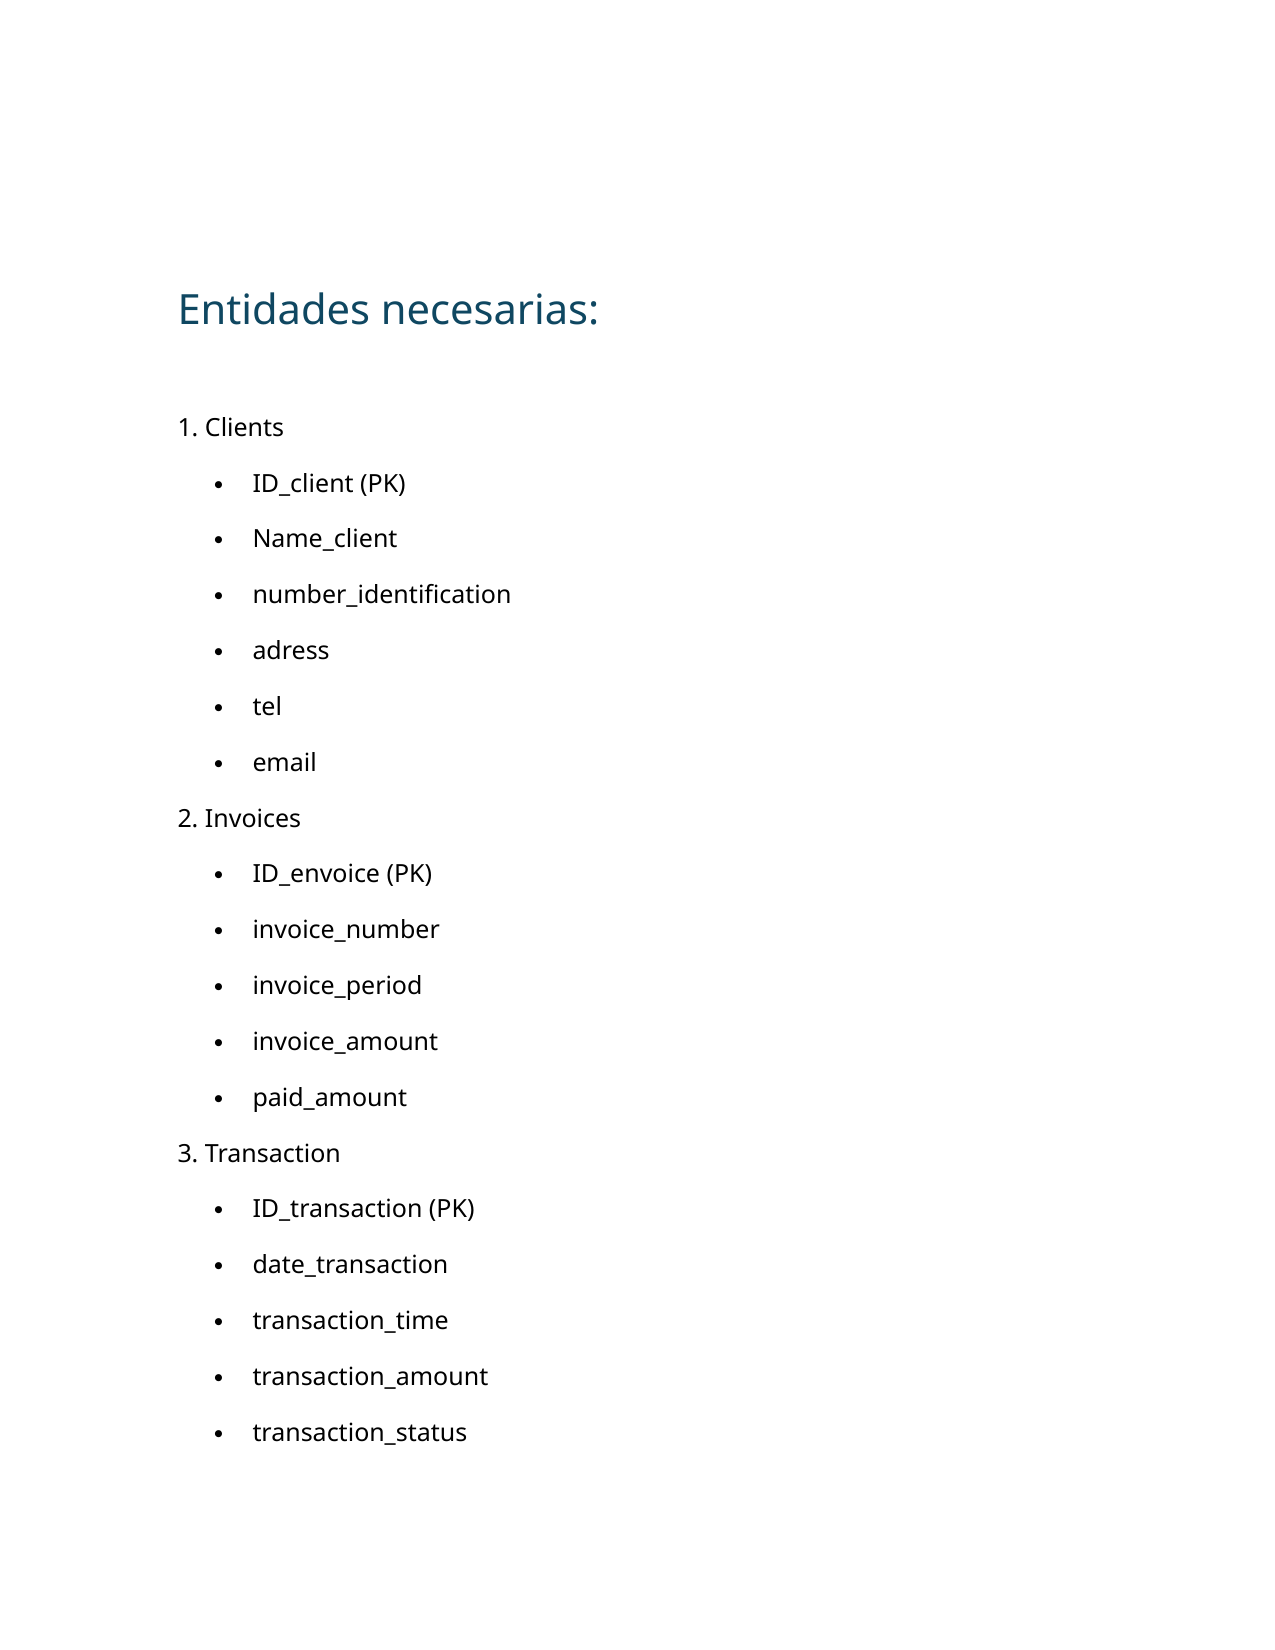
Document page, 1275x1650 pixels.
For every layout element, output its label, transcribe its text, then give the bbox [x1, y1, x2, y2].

list transaction_amount [215, 1359, 1098, 1393]
list transaction_time [215, 1303, 1098, 1337]
text 2. Invoices [177, 800, 1098, 834]
list ID_envoice (PK) [215, 856, 1098, 890]
text 1. Clients [177, 409, 1098, 443]
list Name_client [215, 521, 1098, 555]
list tel [215, 689, 1098, 723]
list ID_transaction (PK) [215, 1191, 1098, 1225]
list invoice_amount [215, 1024, 1098, 1058]
text 3. Transaction [177, 1135, 1098, 1169]
list transaction_status [215, 1414, 1098, 1448]
list adress [215, 633, 1098, 667]
list invoice_number [215, 912, 1098, 946]
list number_identification [215, 577, 1098, 611]
list email [215, 744, 1098, 778]
list ID_client (PK) [215, 465, 1098, 499]
list date_transaction [215, 1247, 1098, 1281]
list invoice_period [215, 968, 1098, 1002]
subtitle Entidades necesarias: [177, 280, 1098, 337]
list paid_amount [215, 1079, 1098, 1113]
